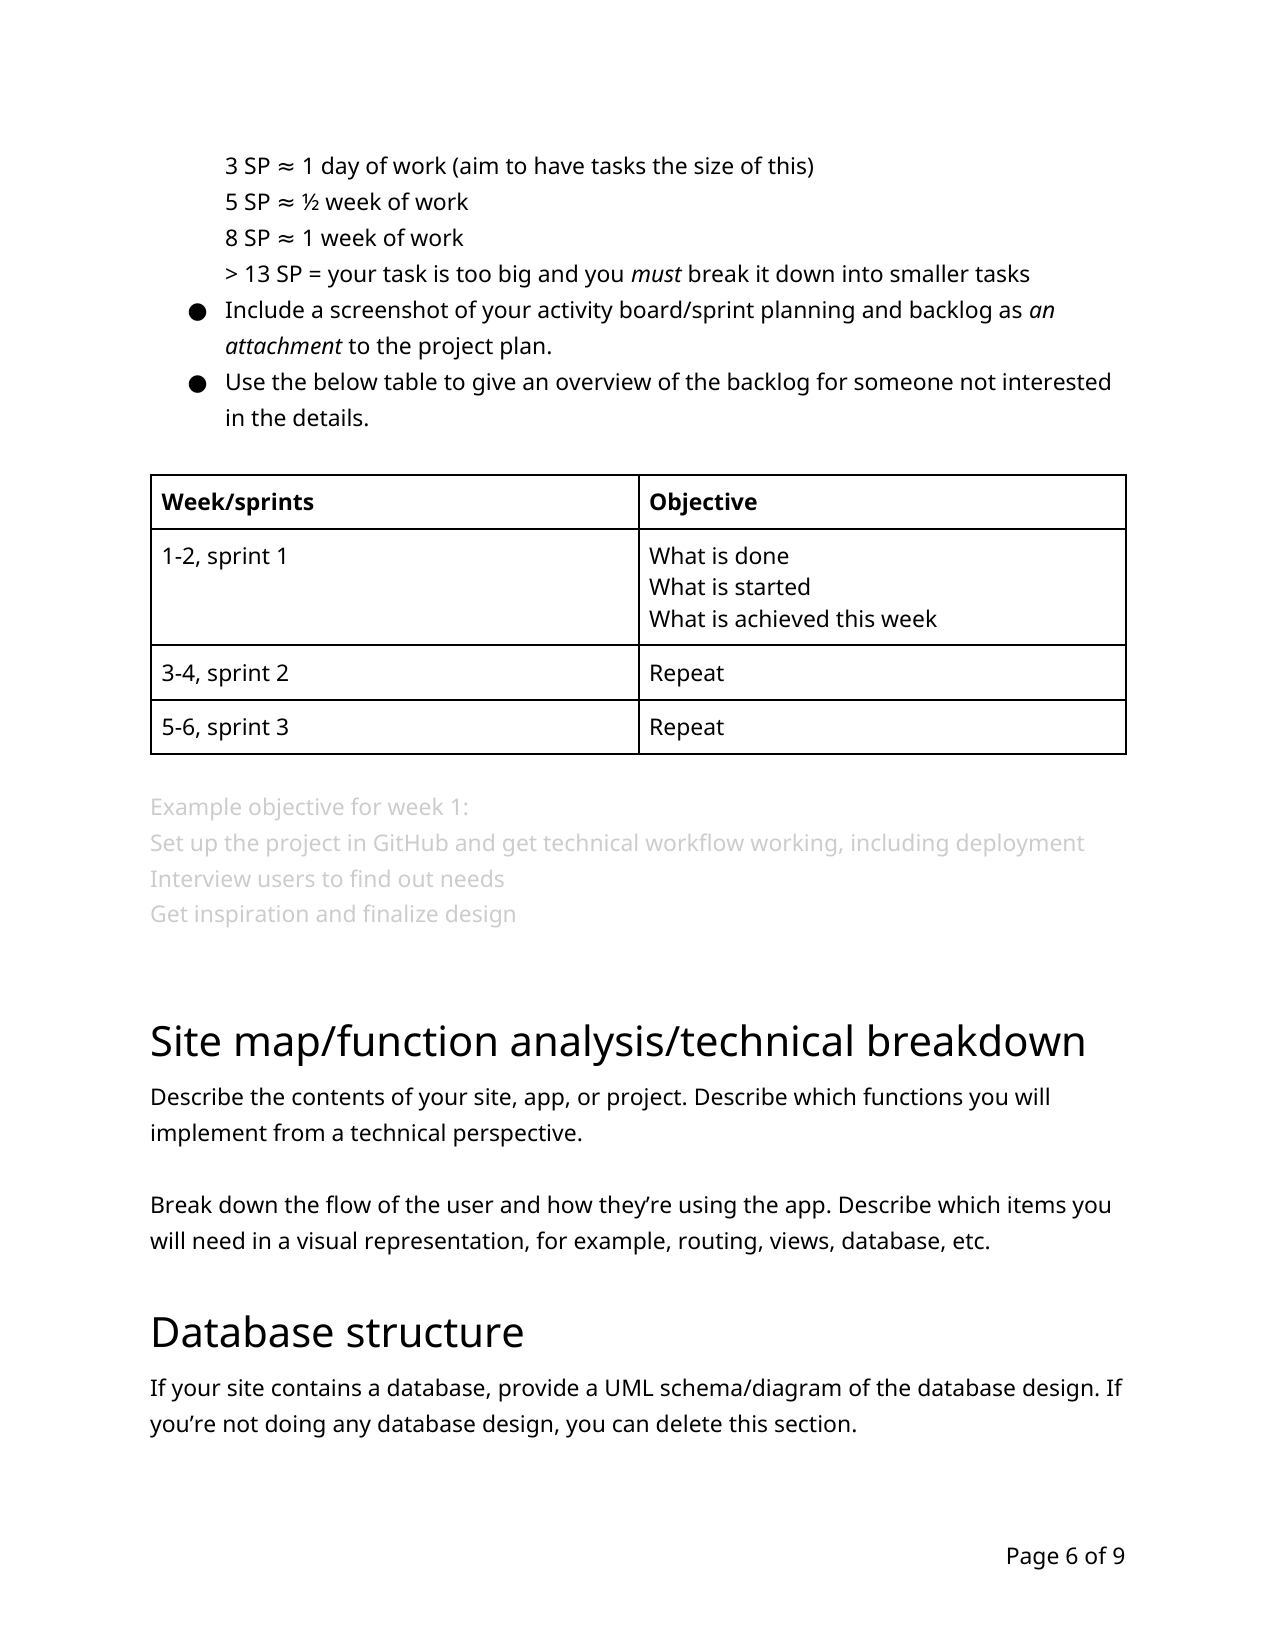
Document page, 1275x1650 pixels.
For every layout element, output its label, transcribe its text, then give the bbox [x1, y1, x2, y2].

text Set up the project in GitHub and get technical workflow working, including deployment [150, 827, 1125, 858]
table_cell 3-4, sprint 2 [152, 646, 638, 698]
subtitle Database structure [150, 1303, 1125, 1359]
text Break down the flow of the user and how they’re using the app. Describe which items you will need in a visual representation, for example, routing, views, database, etc. [150, 1189, 1125, 1256]
text Describe the contents of your site, app, or project. Describe which functions you will implement from a technical perspective. [150, 1081, 1125, 1148]
table_header Week/sprints [152, 476, 638, 528]
list Use the below table to give an overview of the backlog for someone not interested in the details. [187, 366, 1125, 433]
table_cell 5-6, sprint 3 [152, 701, 638, 753]
text Example objective for week 1: [150, 791, 1125, 822]
list Include a screenshot of your activity board/sprint planning and backlog as an attachment to the project plan. [187, 294, 1125, 361]
list 3 SP ≈ 1 day of work (aim to have tasks the size of this) 5 SP ≈ ½ week of work 8 SP ≈ 1 week of work > 13 SP = your task is too big and you must break it down into smaller tasks [187, 150, 1125, 289]
table_cell What is done What is started What is achieved this week [640, 530, 1125, 644]
subtitle Site map/function analysis/technical breakdown [150, 1012, 1125, 1069]
text If your site contains a database, provide a UML schema/diagram of the database design. If you’re not doing any database design, you can delete this section. [150, 1372, 1125, 1439]
text Interview users to find out needs [150, 862, 1125, 894]
text Get inspiration and finalize design [150, 898, 1125, 930]
table_cell Repeat [640, 646, 1125, 698]
table_cell 1-2, sprint 1 [152, 530, 638, 644]
table_cell Repeat [640, 701, 1125, 753]
table_header Objective [640, 476, 1125, 528]
